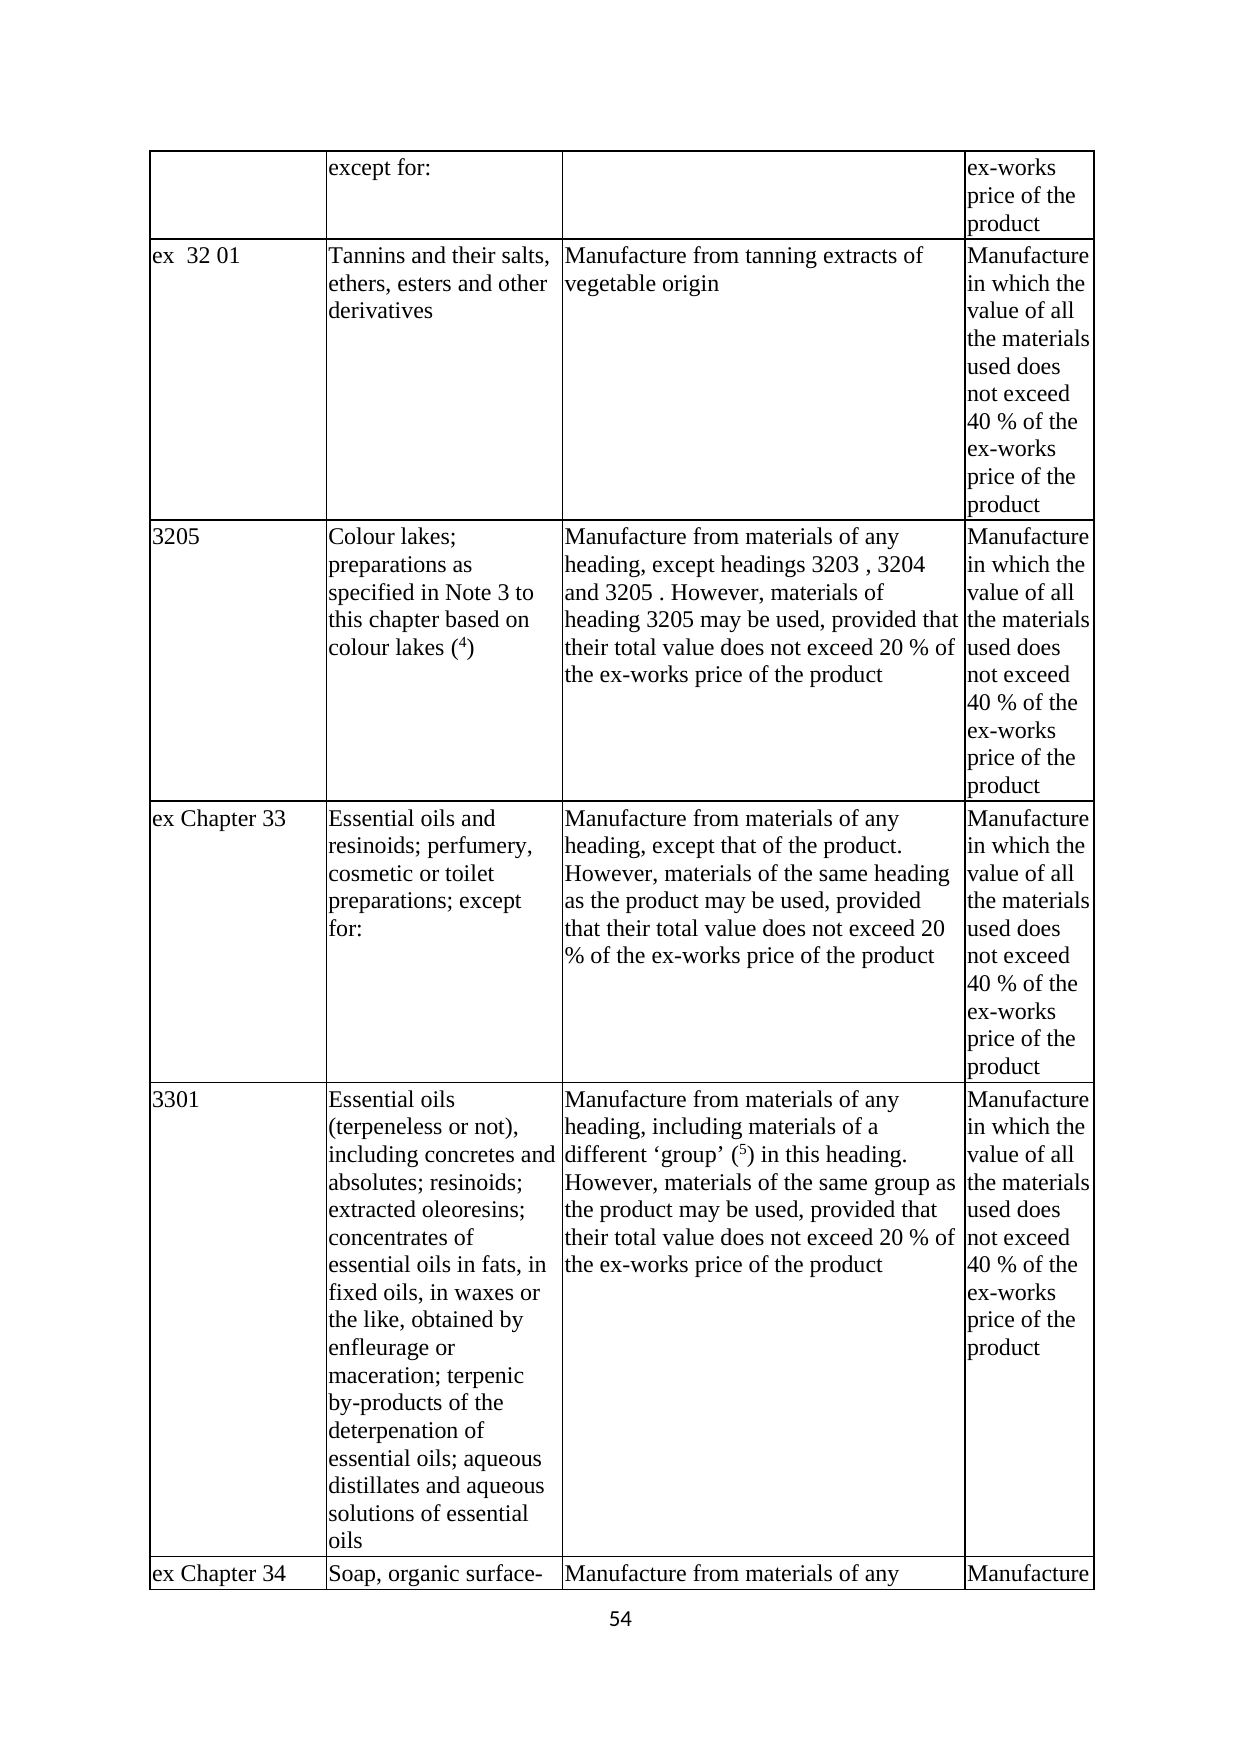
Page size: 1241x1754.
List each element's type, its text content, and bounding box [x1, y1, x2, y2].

table_cell Essential oils and resinoids; perfumery, cosmetic or toilet preparations; except for: [327, 802, 562, 1081]
table_cell [151, 152, 326, 238]
table_cell Manufacture in which the value of all the materials used does not exceed 40 % of the ex-works price of the product [966, 521, 1093, 800]
table_cell Soap, organic surface- [327, 1557, 562, 1588]
table_cell 3205 [151, 521, 326, 800]
table_cell Manufacture from tanning extracts of vegetable origin [563, 240, 964, 519]
table_cell Manufacture from materials of any heading, except that of the product. However, materials of the same heading as the product may be used, provided that their total value does not exceed 20 % of the ex-works price of the product [563, 802, 964, 1081]
table_cell Manufacture from materials of any heading, including materials of a different ‘group’ () in this heading. However, materials of the same group as the product may be used, provided that their total value does not exceed 20 % of the ex-works price of the product [563, 1083, 964, 1556]
table_cell ex-works price of the product [966, 152, 1093, 238]
table_cell except for: [327, 152, 562, 238]
table_cell [563, 152, 964, 238]
table_cell ex Chapter 34 [151, 1557, 326, 1588]
table_cell Manufacture in which the value of all the materials used does not exceed 40 % of the ex-works price of the product [966, 802, 1093, 1081]
table_cell Manufacture from materials of any [563, 1557, 964, 1588]
table_cell Essential oils (terpeneless or not), including concretes and absolutes; resinoids; extracted oleoresins; concentrates of essential oils in fats, in fixed oils, in waxes or the like, obtained by enfleurage or maceration; terpenic by-products of the deterpenation of essential oils; aqueous distillates and aqueous solutions of essential oils [327, 1083, 562, 1556]
table_cell Manufacture in which the value of all the materials used does not exceed 40 % of the ex-works price of the product [966, 240, 1093, 519]
table_cell ex Chapter 33 [151, 802, 326, 1081]
table_cell Tannins and their salts, ethers, esters and other derivatives [327, 240, 562, 519]
table_cell Manufacture in which the value of all the materials used does not exceed 40 % of the ex-works price of the product [966, 1083, 1093, 1556]
table_cell Manufacture from materials of any heading, except headings 3203 , 3204 and 3205 . However, materials of heading 3205 may be used, provided that their total value does not exceed 20 % of the ex-works price of the product [563, 521, 964, 800]
table_cell Manufacture [966, 1557, 1093, 1588]
table_cell ex 32 01 [151, 240, 326, 519]
table_cell 3301 [151, 1083, 326, 1556]
table_cell Colour lakes; preparations as specified in Note 3 to this chapter based on colour lakes () [327, 521, 562, 800]
